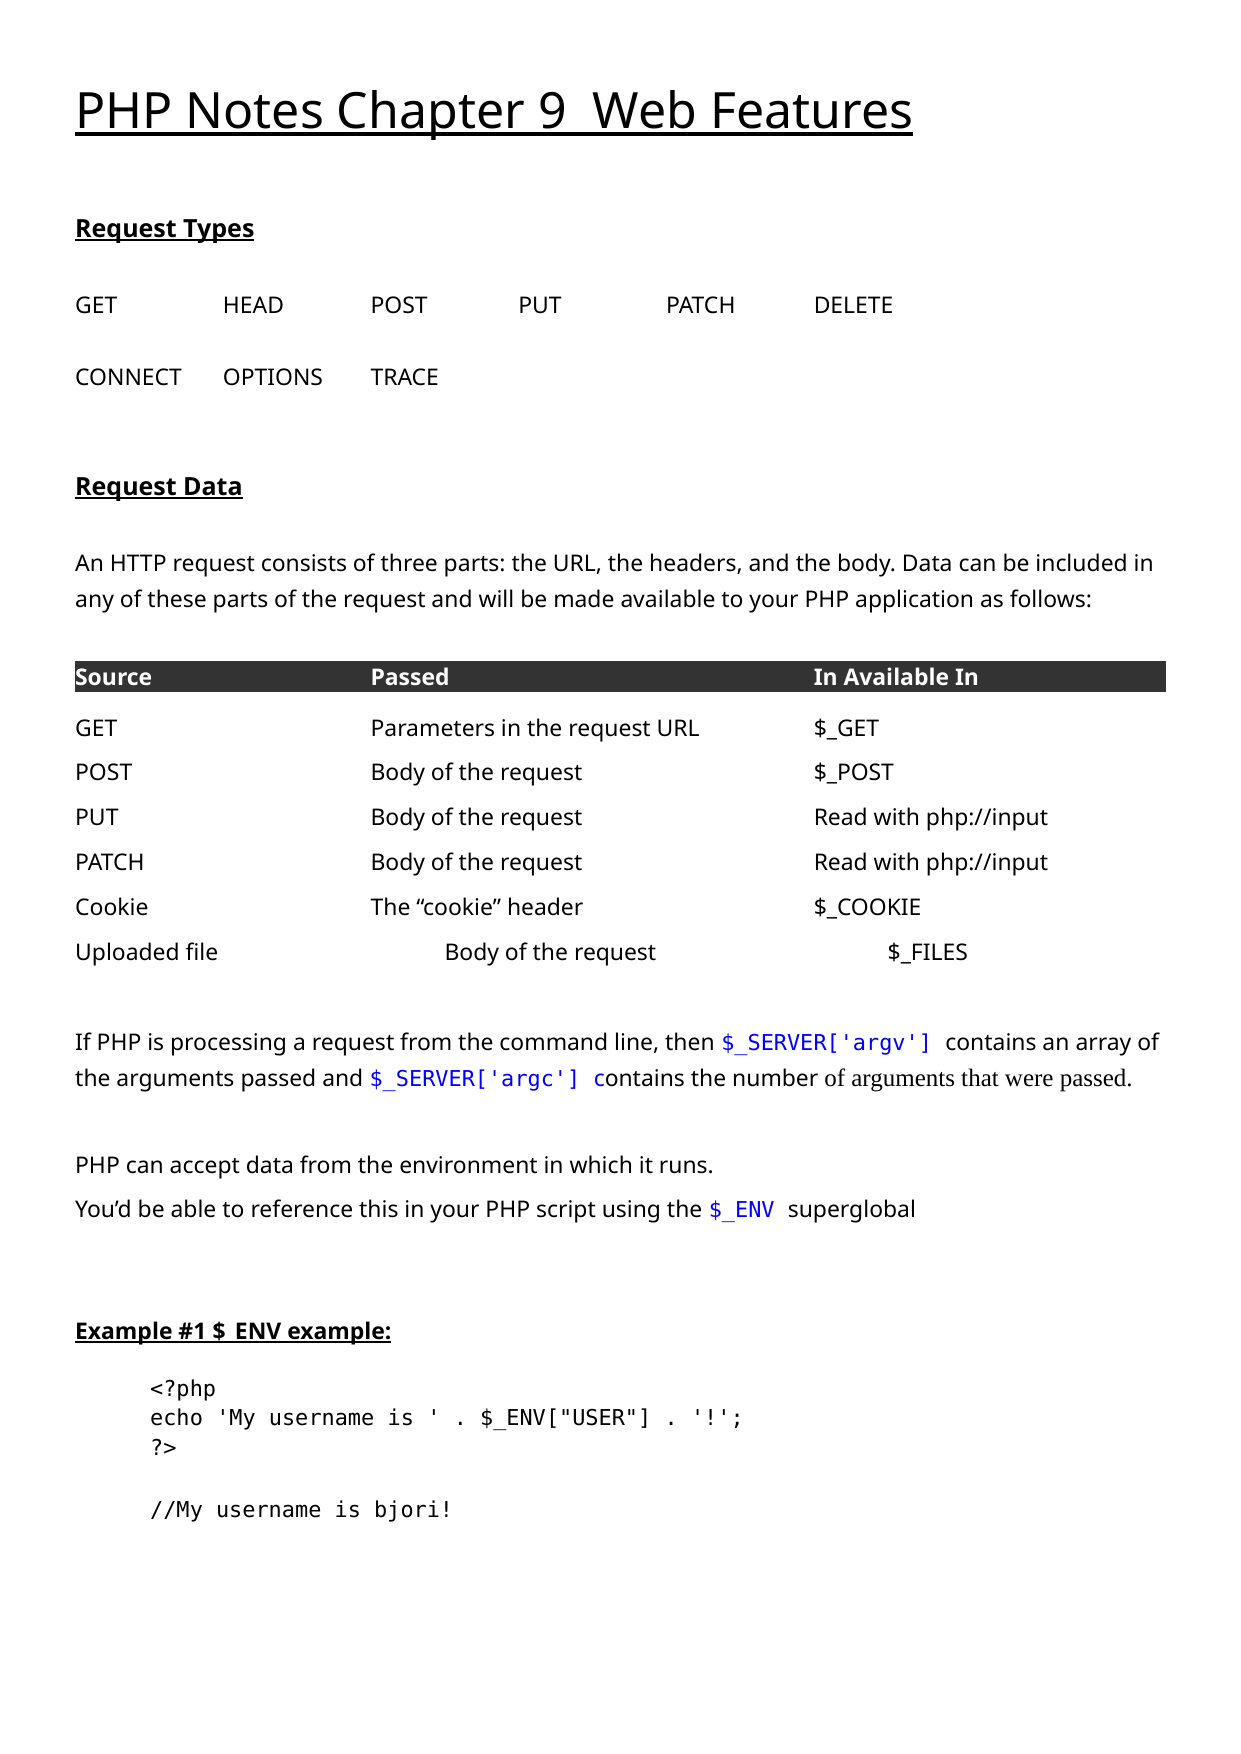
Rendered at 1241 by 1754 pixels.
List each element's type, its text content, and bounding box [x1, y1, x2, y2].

text Cookie The “cookie” header $_COOKIE [75, 891, 1166, 922]
text Example #1 $_ENV example: [75, 1315, 1166, 1346]
text POST Body of the request $_POST [75, 756, 1166, 788]
text GET HEAD POST PUT PATCH DELETE [75, 289, 1166, 320]
text Request Data [75, 468, 1166, 502]
text GET Parameters in the request URL $_GET [75, 711, 1166, 743]
text Source Passed In Available In [75, 661, 1166, 692]
text PHP can accept data from the environment in which it runs. [75, 1148, 1166, 1180]
text You’d be able to reference this in your PHP script using the $_ENV superglobal [75, 1193, 1166, 1225]
text An HTTP request consists of three parts: the URL, the headers, and the body. Data can be included in any of these parts of the request and will be made available to your PHP application as follows: [75, 547, 1166, 614]
text PUT Body of the request Read with php://input [75, 801, 1166, 832]
text If PHP is processing a request from the command line, then $_SERVER['argv'] contains an array of the arguments passed and $_SERVER['argc'] contains the number of arguments that were passed. [75, 1026, 1166, 1093]
text CONNECT OPTIONS TRACE [75, 361, 1166, 428]
text Uploaded file Body of the request $_FILES [75, 936, 1166, 967]
text <?php echo 'My username is ' . $_ENV["USER"] . '!'; ?> [150, 1376, 1166, 1460]
text Request Types [75, 210, 1166, 244]
text //My username is bjori! [150, 1497, 1166, 1523]
text PATCH Body of the request Read with php://input [75, 846, 1166, 877]
text PHP Notes Chapter 9 Web Features [75, 75, 1166, 143]
